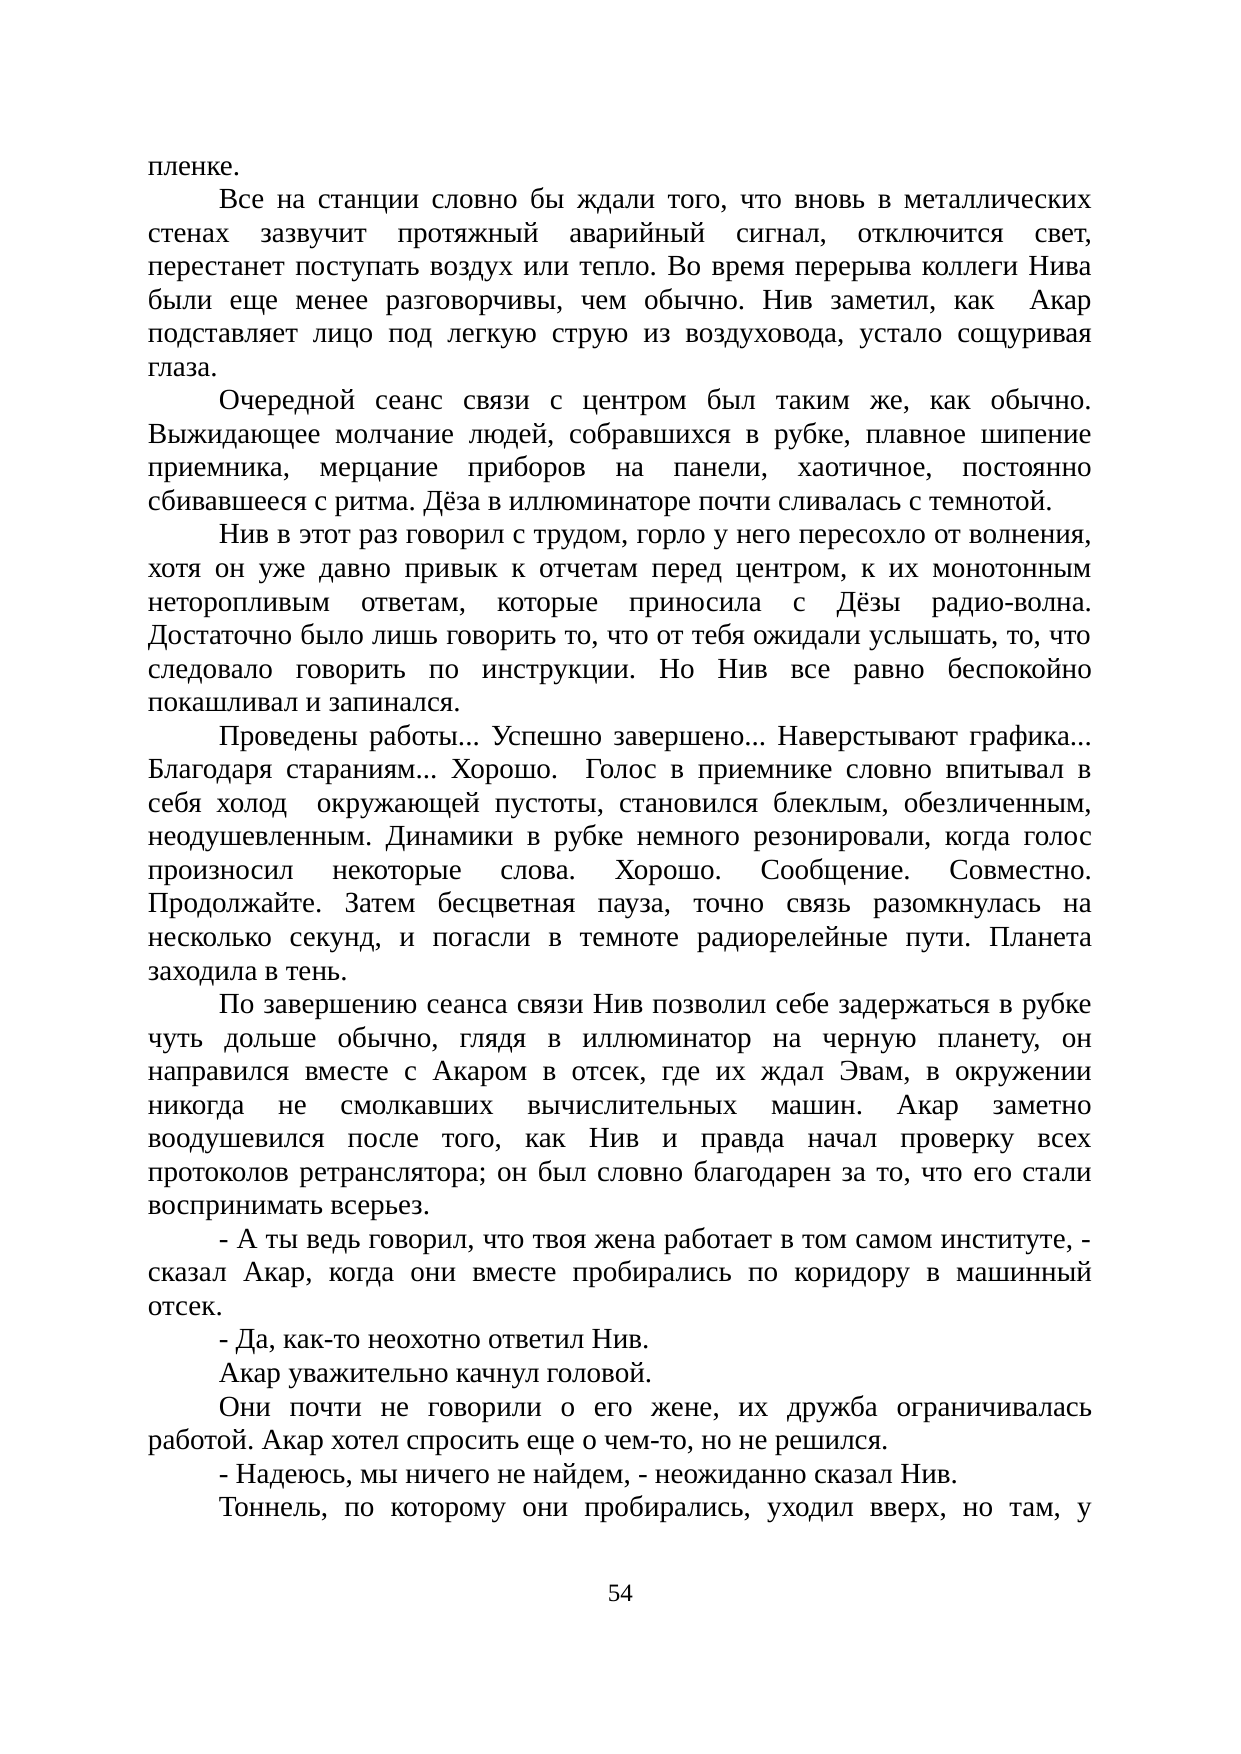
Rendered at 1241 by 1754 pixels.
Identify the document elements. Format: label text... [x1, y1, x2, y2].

text Проведены работы... Успешно завершено... Наверстывают графика... Благодаря стараниям... Хорошо. Голос в приемнике словно впитывал в себя холод окружающей пустоты, становился блеклым, обезличенным, неодушевленным. Динамики в рубке немного резонировали, когда голос произносил некоторые слова. Хорошо. Сообщение. Совместно. Продолжайте. Затем бесцветная пауза, точно связь разомкнулась на несколько секунд, и погасли в темноте радиорелейные пути. Планета заходила в тень. [148, 718, 1093, 986]
text Тоннель, по которому они пробирались, уходил вверх, но там, у [148, 1489, 1093, 1523]
text пленке. [148, 148, 1093, 181]
text - А ты ведь говорил, что твоя жена работает в том самом институте, - сказал Акар, когда они вместе пробирались по коридору в машинный отсек. [148, 1221, 1093, 1322]
text Нив в этот раз говорил с трудом, горло у него пересохло от волнения, хотя он уже давно привык к отчетам перед центром, к их монотонным неторопливым ответам, которые приносила с Дёзы радио-волна. Достаточно было лишь говорить то, что от тебя ожидали услышать, то, что следовало говорить по инструкции. Но Нив все равно беспокойно покашливал и запинался. [148, 517, 1093, 718]
text - Надеюсь, мы ничего не найдем, - неожиданно сказал Нив. [148, 1456, 1093, 1489]
text Все на станции словно бы ждали того, что вновь в металлических стенах зазвучит протяжный аварийный сигнал, отключится свет, перестанет поступать воздух или тепло. Во время перерыва коллеги Нива были еще менее разговорчивы, чем обычно. Нив заметил, как Акар подставляет лицо под легкую струю из воздуховода, устало сощуривая глаза. [148, 181, 1093, 382]
text Акар уважительно качнул головой. [148, 1355, 1093, 1389]
text По завершению сеанса связи Нив позволил себе задержаться в рубке чуть дольше обычно, глядя в иллюминатор на черную планету, он направился вместе с Акаром в отсек, где их ждал Эвам, в окружении никогда не смолкавших вычислительных машин. Акар заметно воодушевился после того, как Нив и правда начал проверку всех протоколов ретранслятора; он был словно благодарен за то, что его стали воспринимать всерьез. [148, 986, 1093, 1221]
text - Да, как-то неохотно ответил Нив. [148, 1322, 1093, 1355]
text Они почти не говорили о его жене, их дружба ограничивалась работой. Акар хотел спросить еще о чем-то, но не решился. [148, 1389, 1093, 1456]
text Очередной сеанс связи с центром был таким же, как обычно. Выжидающее молчание людей, собравшихся в рубке, плавное шипение приемника, мерцание приборов на панели, хаотичное, постоянно сбивавшееся с ритма. Дёза в иллюминаторе почти сливалась с темнотой. [148, 382, 1093, 517]
